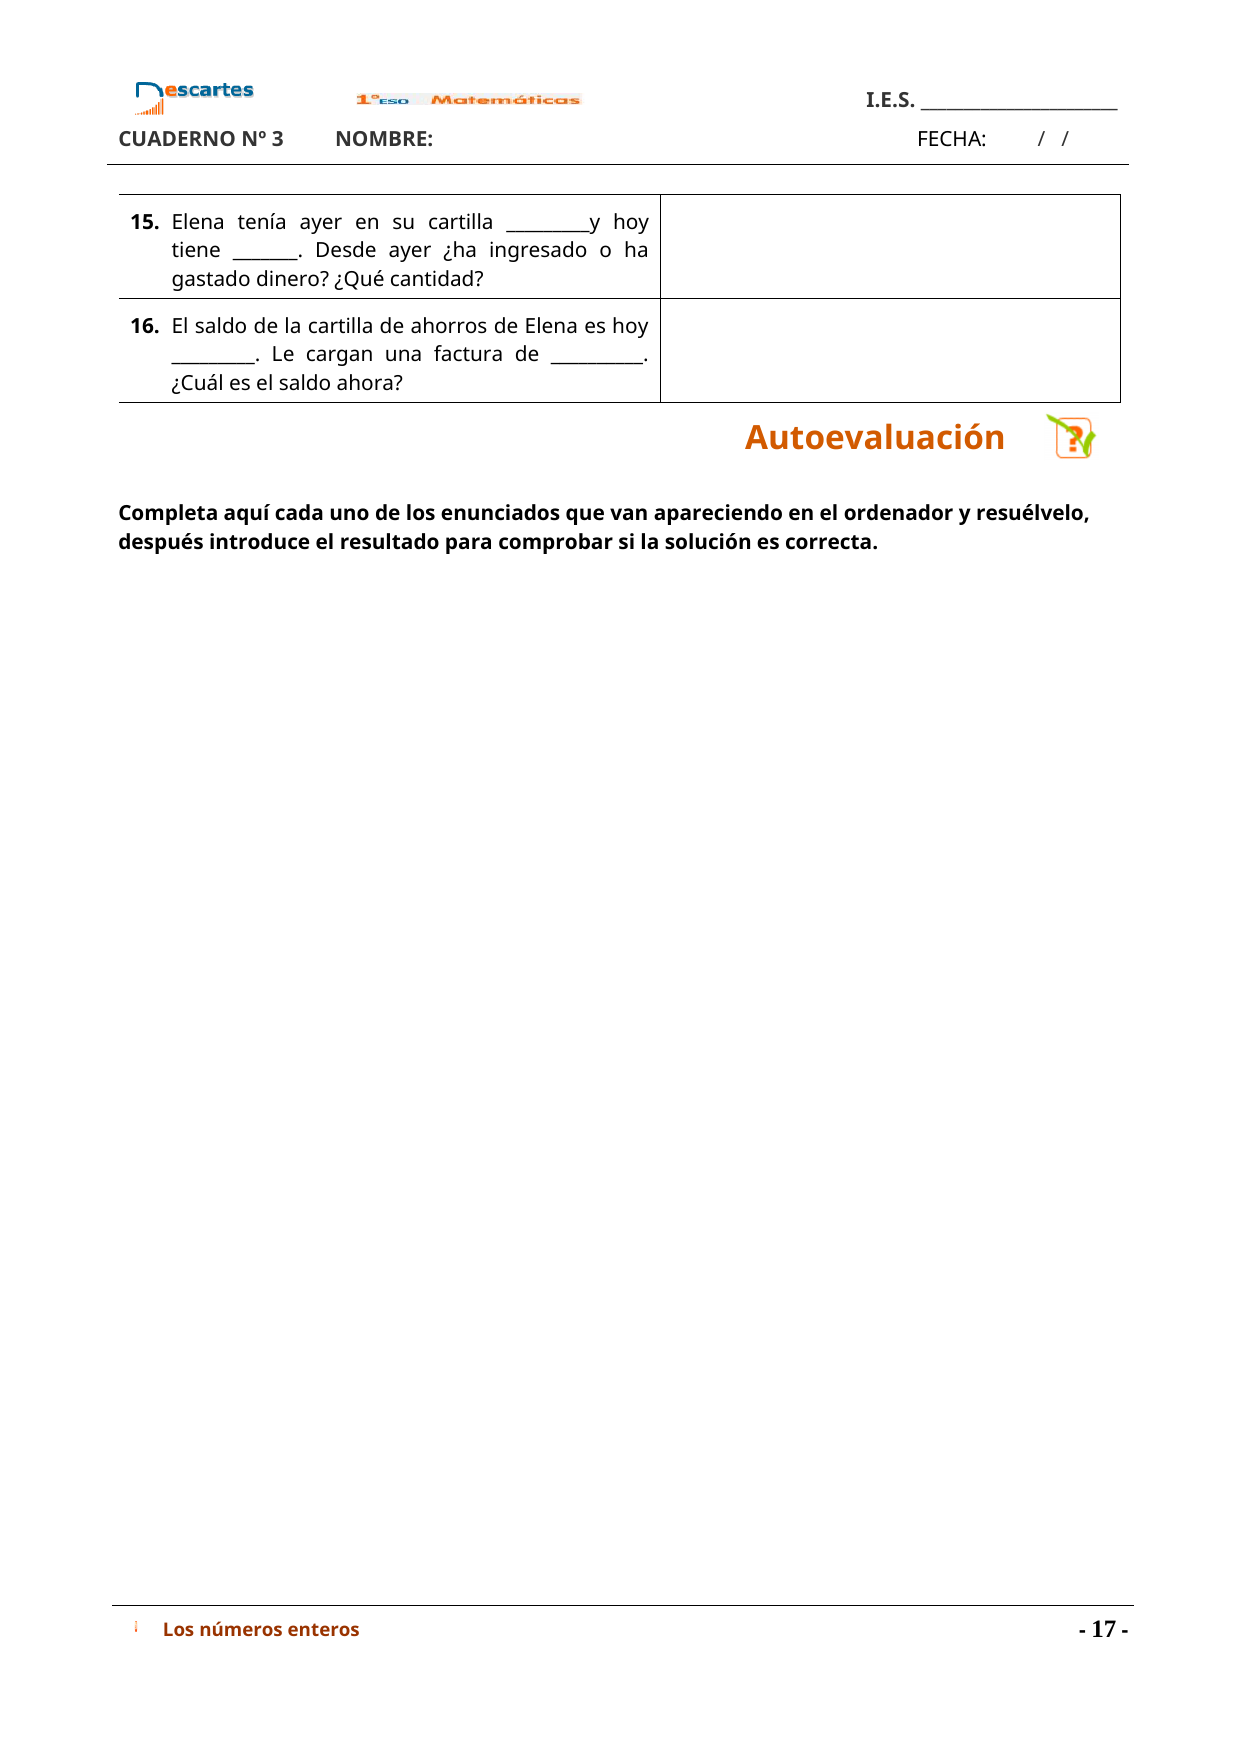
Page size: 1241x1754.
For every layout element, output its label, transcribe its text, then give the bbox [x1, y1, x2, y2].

table_header [661, 195, 1120, 298]
table_header Elena tenía ayer en su cartilla _________y hoy tiene _______. Desde ayer ¿ha ingresado o ha gastado dinero? ¿Qué cantidad? [119, 195, 660, 298]
picture [134, 82, 257, 115]
table_header [1017, 403, 1125, 470]
picture [134, 1620, 138, 1632]
picture [1044, 412, 1099, 461]
table_cell [661, 299, 1120, 402]
text Completa aquí cada uno de los enunciados que van apareciendo en el ordenador y resuélvelo, después introduce el resultado para comprobar si la solución es correcta. [118, 498, 1122, 555]
table_cell El saldo de la cartilla de ahorros de Elena es hoy _________. Le cargan una factura de __________. ¿Cuál es el saldo ahora? [119, 299, 660, 402]
picture [356, 93, 585, 105]
table_header Autoevaluación [122, 403, 1017, 470]
